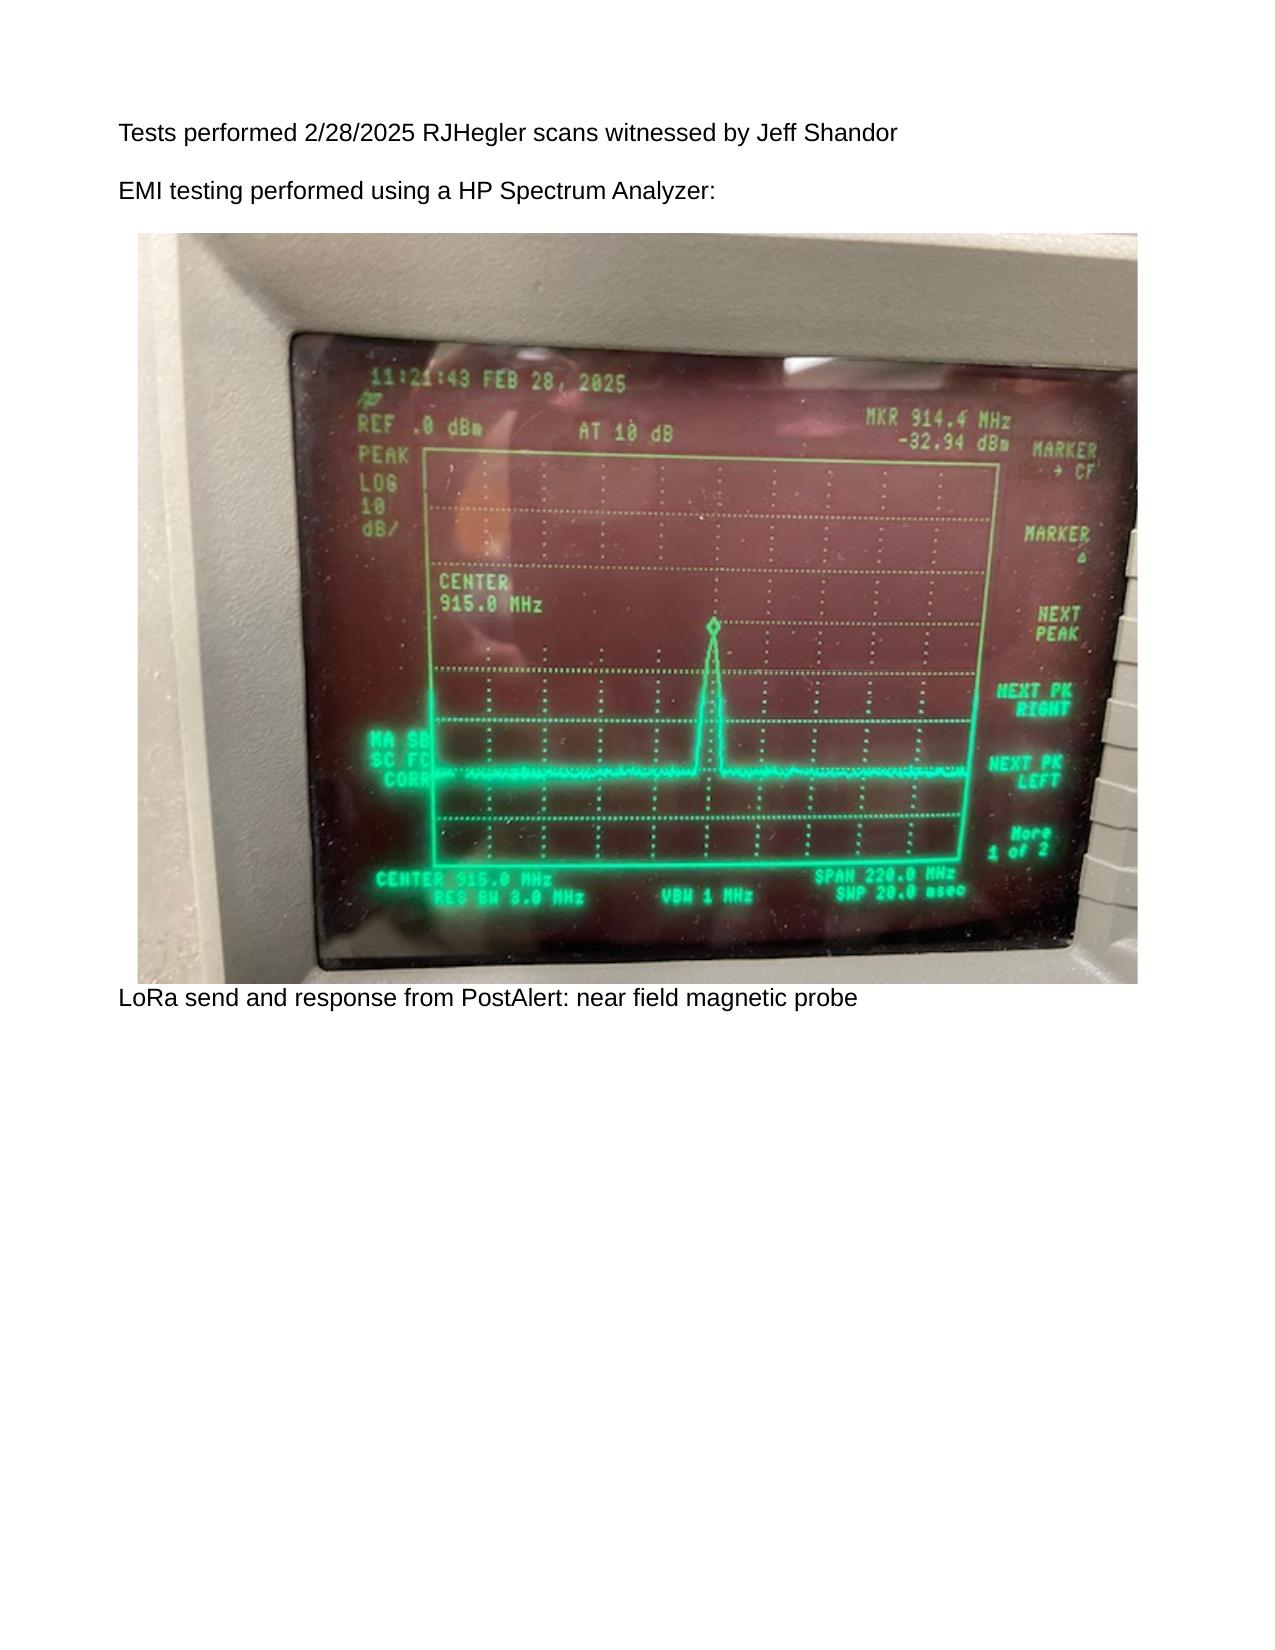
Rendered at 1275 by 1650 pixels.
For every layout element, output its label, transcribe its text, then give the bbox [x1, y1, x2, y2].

text Tests performed 2/28/2025 RJHegler scans witnessed by Jeff Shandor [118, 118, 1157, 147]
picture [137, 233, 1138, 984]
text LoRa send and response from PostAlert: near field magnetic probe [118, 233, 1157, 1012]
text EMI testing performed using a HP Spectrum Analyzer: [118, 176, 1157, 204]
